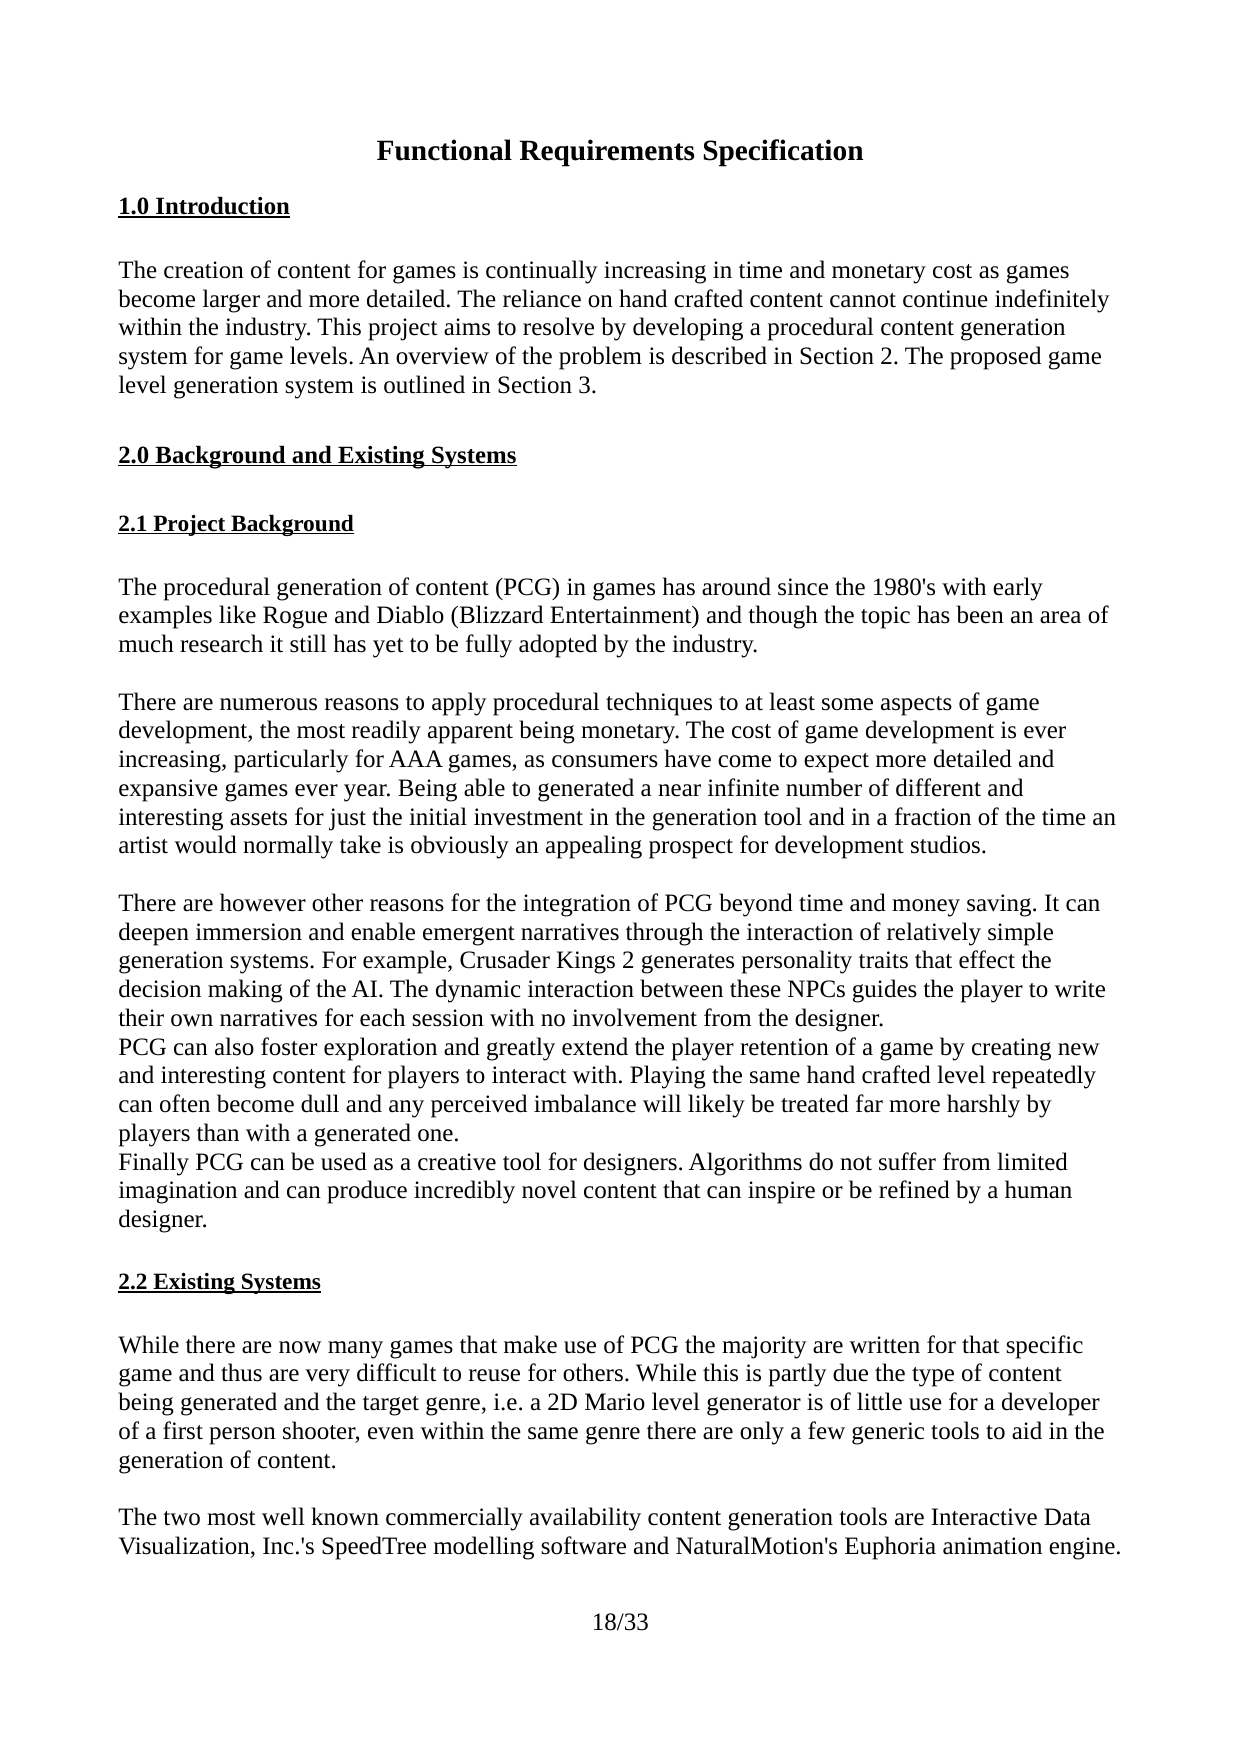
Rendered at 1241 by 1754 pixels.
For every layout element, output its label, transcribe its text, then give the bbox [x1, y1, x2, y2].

text The creation of content for games is continually increasing in time and monetary cost as games become larger and more detailed. The reliance on hand crafted content cannot continue indefinitely within the industry. This project aims to resolve by developing a procedural content generation system for game levels. An overview of the problem is described in Section 2. The proposed game level generation system is outlined in Section 3. [118, 255, 1122, 399]
text There are however other reasons for the integration of PCG beyond time and money saving. It can deepen immersion and enable emergent narratives through the interaction of relatively simple generation systems. For example, Crusader Kings 2 generates personality traits that effect the decision making of the AI. The dynamic interaction between these NPCs guides the player to write their own narratives for each session with no involvement from the designer. [118, 888, 1122, 1032]
text While there are now many games that make use of PCG the majority are written for that specific game and thus are very difficult to reuse for others. While this is partly due the type of content being generated and the target genre, i.e. a 2D Mario level generator is of little use for a developer of a first person shooter, even within the same genre there are only a few generic tools to aid in the generation of content. [118, 1330, 1122, 1473]
text PCG can also foster exploration and greatly extend the player retention of a game by creating new and interesting content for players to interact with. Playing the same hand crafted level repeatedly can often become dull and any perceived imbalance will likely be treated far more harshly by players than with a generated one. [118, 1032, 1122, 1147]
text Finally PCG can be used as a creative tool for designers. Algorithms do not suffer from limited imagination and can produce incredibly novel content that can inspire or be refined by a human designer. [118, 1147, 1122, 1233]
subtitle 2.2 Existing Systems [118, 1268, 1122, 1295]
subtitle 2.1 Project Background [118, 510, 1122, 537]
text The two most well known commercially availability content generation tools are Interactive Data Visualization, Inc.'s SpeedTree modelling software and NaturalMotion's Euphoria animation engine. [118, 1502, 1122, 1560]
subtitle 2.0 Background and Existing Systems [118, 440, 1122, 468]
text There are numerous reasons to apply procedural techniques to at least some aspects of game development, the most readily apparent being monetary. The cost of game development is ever increasing, particularly for AAA games, as consumers have come to expect more detailed and expansive games ever year. Being able to generated a near infinite number of different and interesting assets for just the initial investment in the generation tool and in a fraction of the time an artist would normally take is obviously an appealing prospect for development studios. [118, 687, 1122, 859]
subtitle 1.0 Introduction [118, 191, 1122, 220]
text The procedural generation of content (PCG) in games has around since the 1980's with early examples like Rogue and Diablo (Blizzard Entertainment) and though the topic has been an area of much research it still has yet to be fully adopted by the industry. [118, 572, 1122, 658]
subtitle Functional Requirements Specification [118, 133, 1122, 166]
